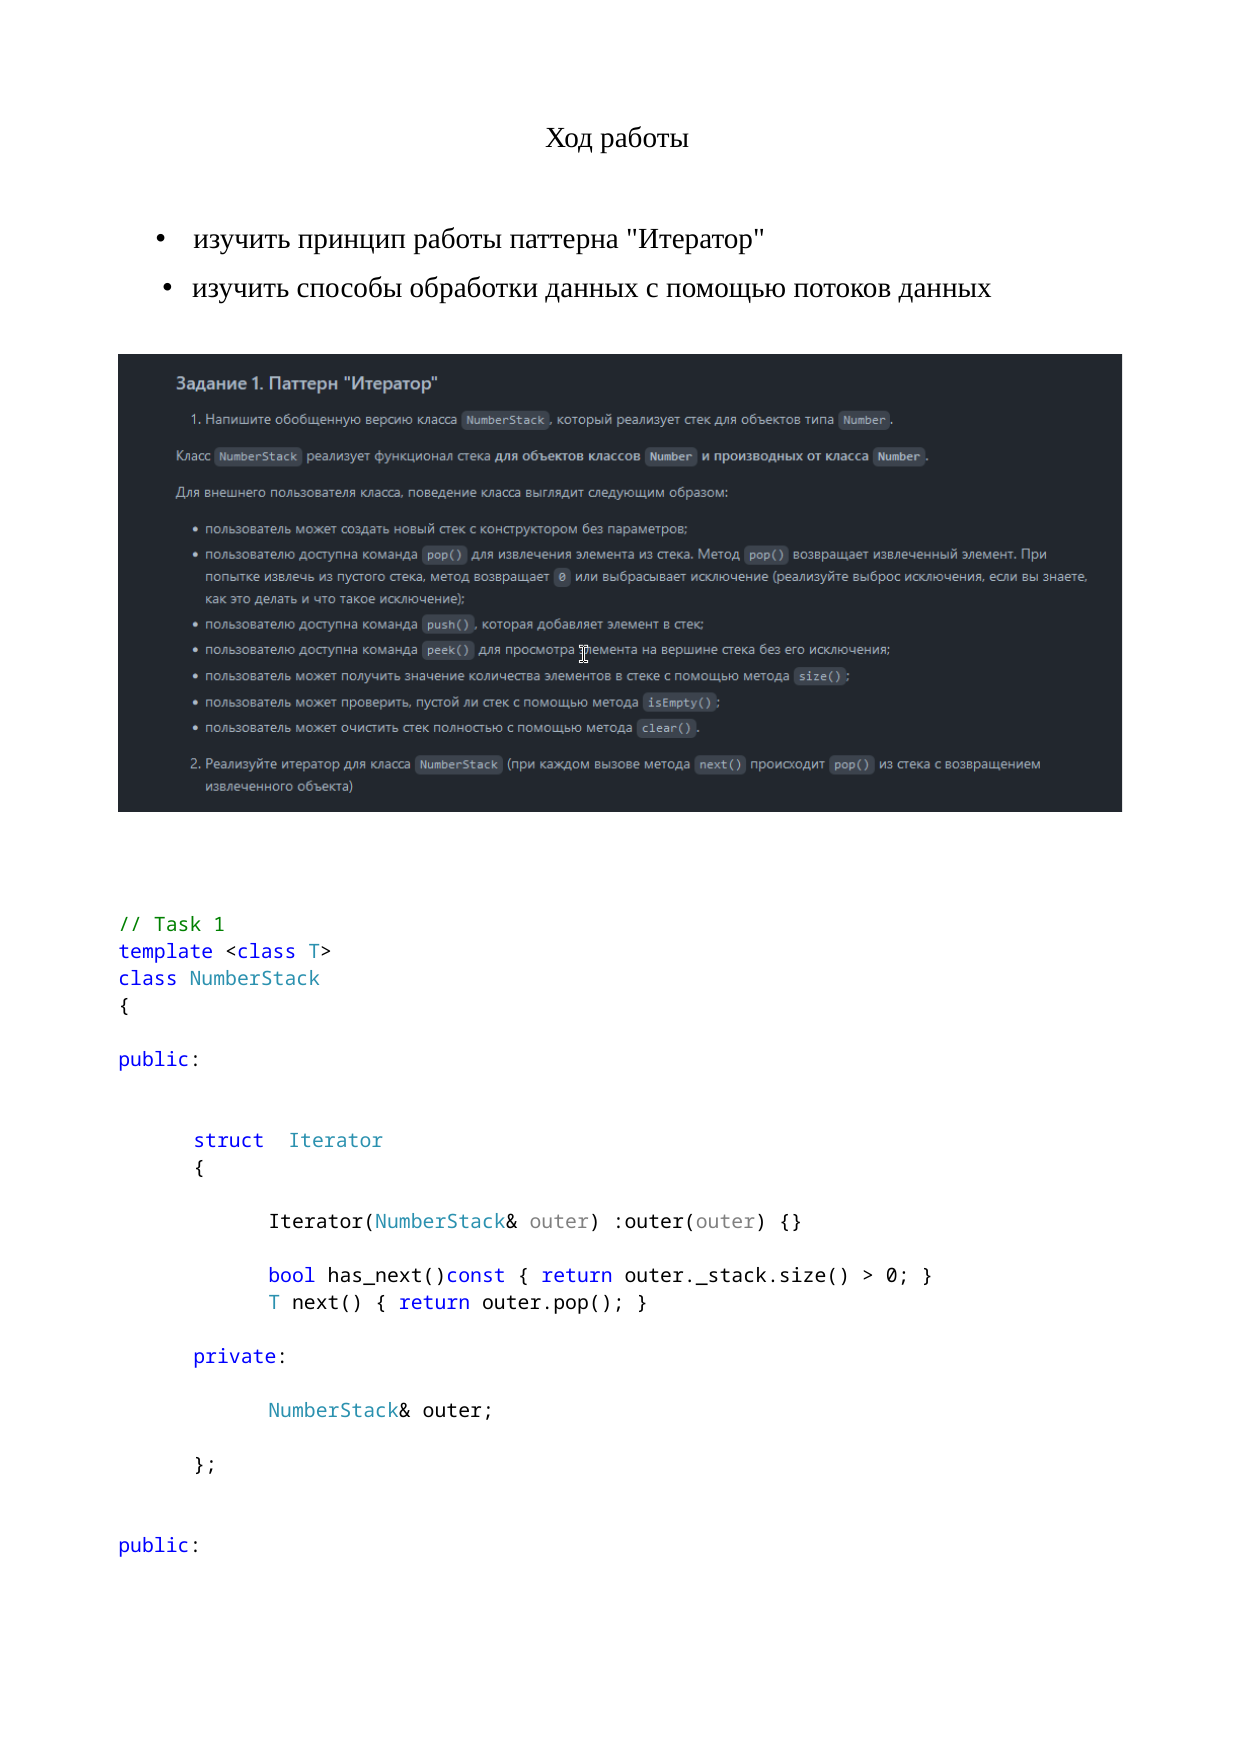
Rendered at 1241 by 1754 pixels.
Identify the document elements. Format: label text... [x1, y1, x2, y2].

text class NumberStack [118, 964, 1122, 991]
text T next() { return outer.pop(); } [118, 1288, 1122, 1315]
text NumberStack& outer; [118, 1396, 1122, 1423]
list изучить принцип работы паттерна "Итератор" [156, 219, 1122, 255]
text { [118, 1153, 1122, 1180]
text Ход работы [118, 118, 1122, 154]
text bool has_next()const { return outer._stack.size() > 0; } [118, 1261, 1122, 1288]
text private: [118, 1342, 1122, 1369]
text struct Iterator [118, 1126, 1122, 1153]
text public: [118, 1531, 1122, 1558]
list изучить способы обработки данных с помощью потоков данных [162, 270, 1122, 303]
text // Task 1 [118, 911, 1122, 937]
text Iterator(NumberStack& outer) :outer(outer) {} [118, 1207, 1122, 1234]
text template <class T> [118, 937, 1122, 964]
text public: [118, 1045, 1122, 1072]
text }; [118, 1450, 1122, 1477]
picture [118, 354, 1123, 812]
text { [118, 991, 1122, 1018]
